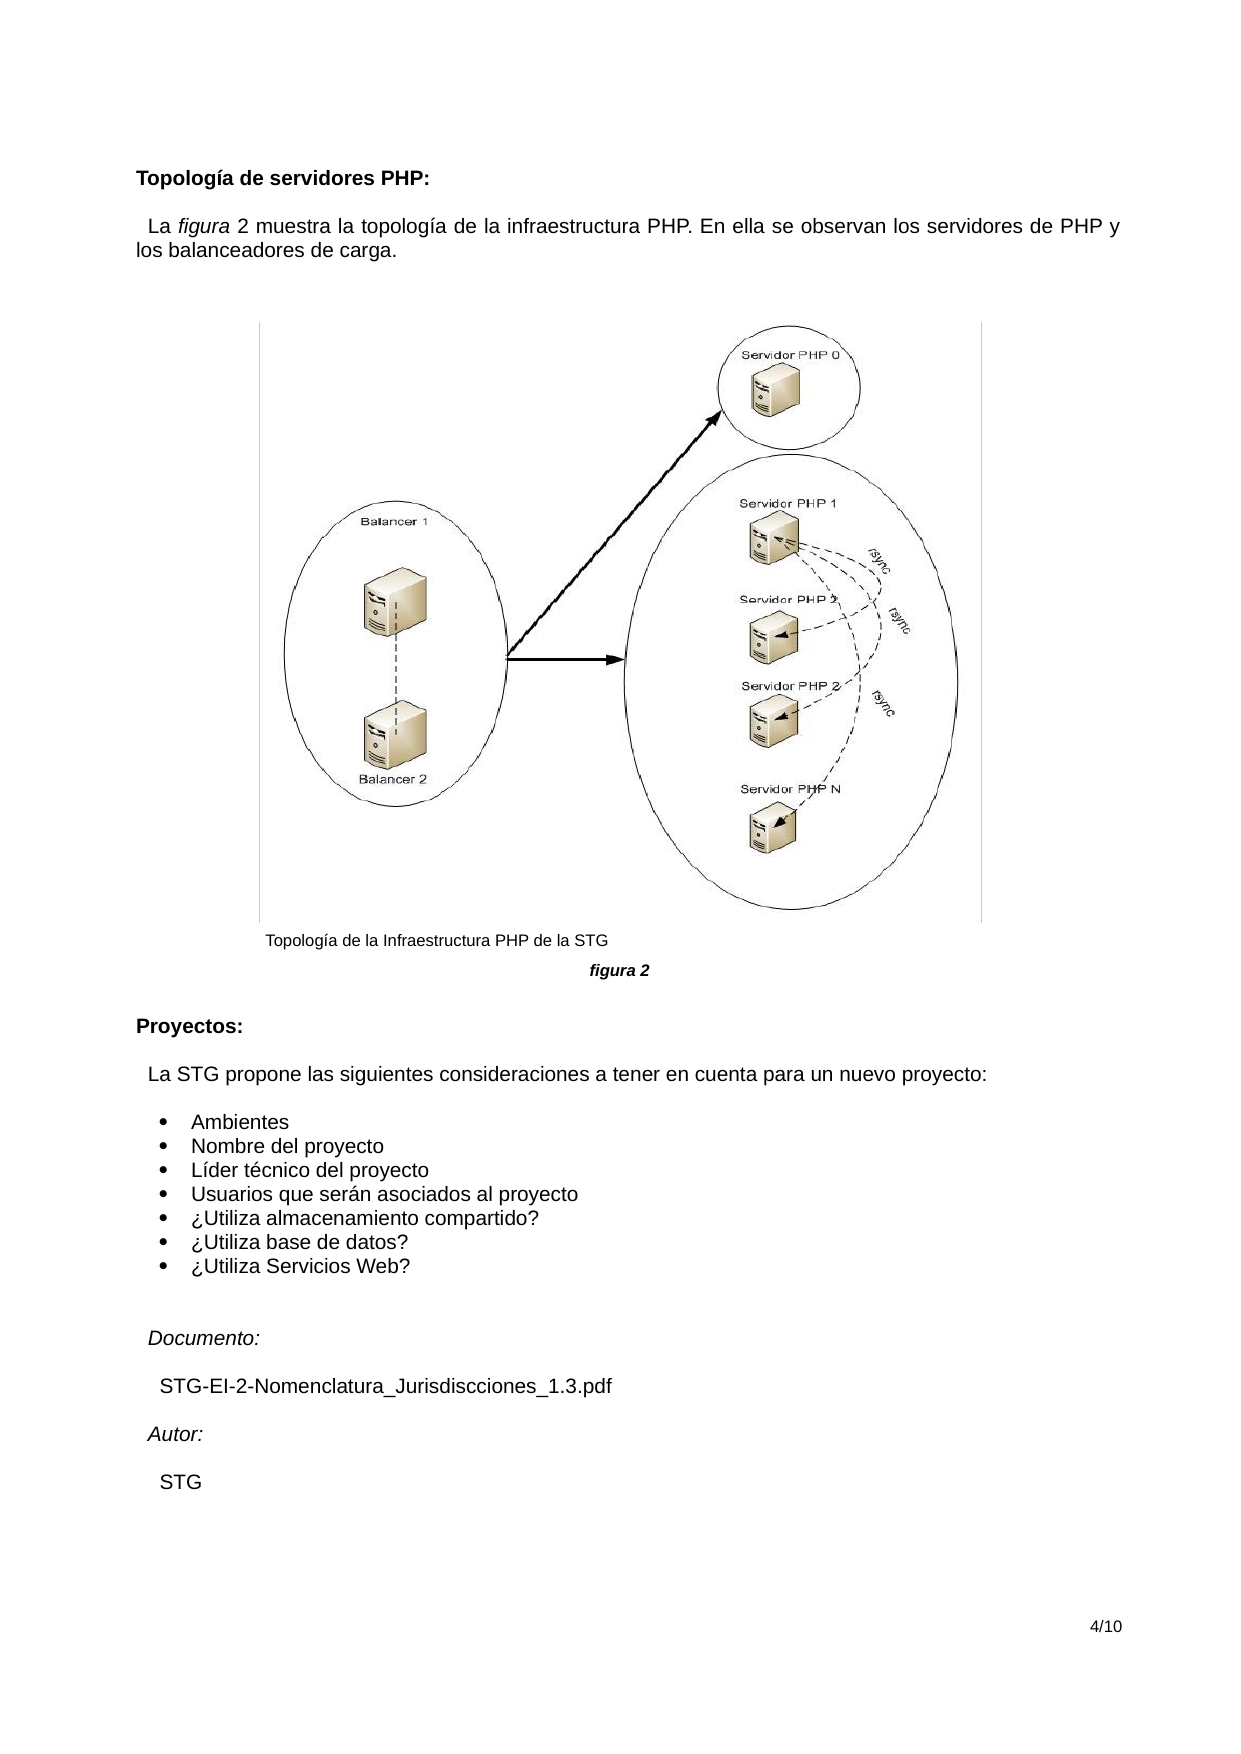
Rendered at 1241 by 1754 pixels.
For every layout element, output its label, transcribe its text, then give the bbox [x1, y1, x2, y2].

text STG [148, 1470, 1122, 1494]
list ¿Utiliza almacenamiento compartido? [159, 1206, 1122, 1230]
list ¿Utiliza base de datos? [159, 1230, 1122, 1254]
text STG-EI-2-Nomenclatura_Jurisdiscciones_1.3.pdf [148, 1374, 1122, 1398]
list Usuarios que serán asociados al proyecto [159, 1182, 1122, 1206]
picture [261, 325, 979, 920]
list Líder técnico del proyecto [159, 1158, 1122, 1182]
list Nombre del proyecto [159, 1134, 1122, 1158]
text Documento: [136, 1326, 1122, 1350]
list ¿Utiliza Servicios Web? [159, 1254, 1122, 1278]
text Topología de la Infraestructura PHP de la STG [259, 322, 981, 952]
text Topología de servidores PHP: [136, 166, 1122, 190]
text Proyectos: [136, 1014, 1122, 1038]
list Ambientes [159, 1110, 1122, 1134]
text La figura 2 muestra la topología de la infraestructura PHP. En ella se observan los servidores de PHP y los balanceadores de carga. [136, 214, 1122, 262]
text figura 2 [118, 310, 1122, 980]
text La STG propone las siguientes consideraciones a tener en cuenta para un nuevo proyecto: [136, 1062, 1122, 1086]
text Autor: [148, 1422, 1122, 1446]
